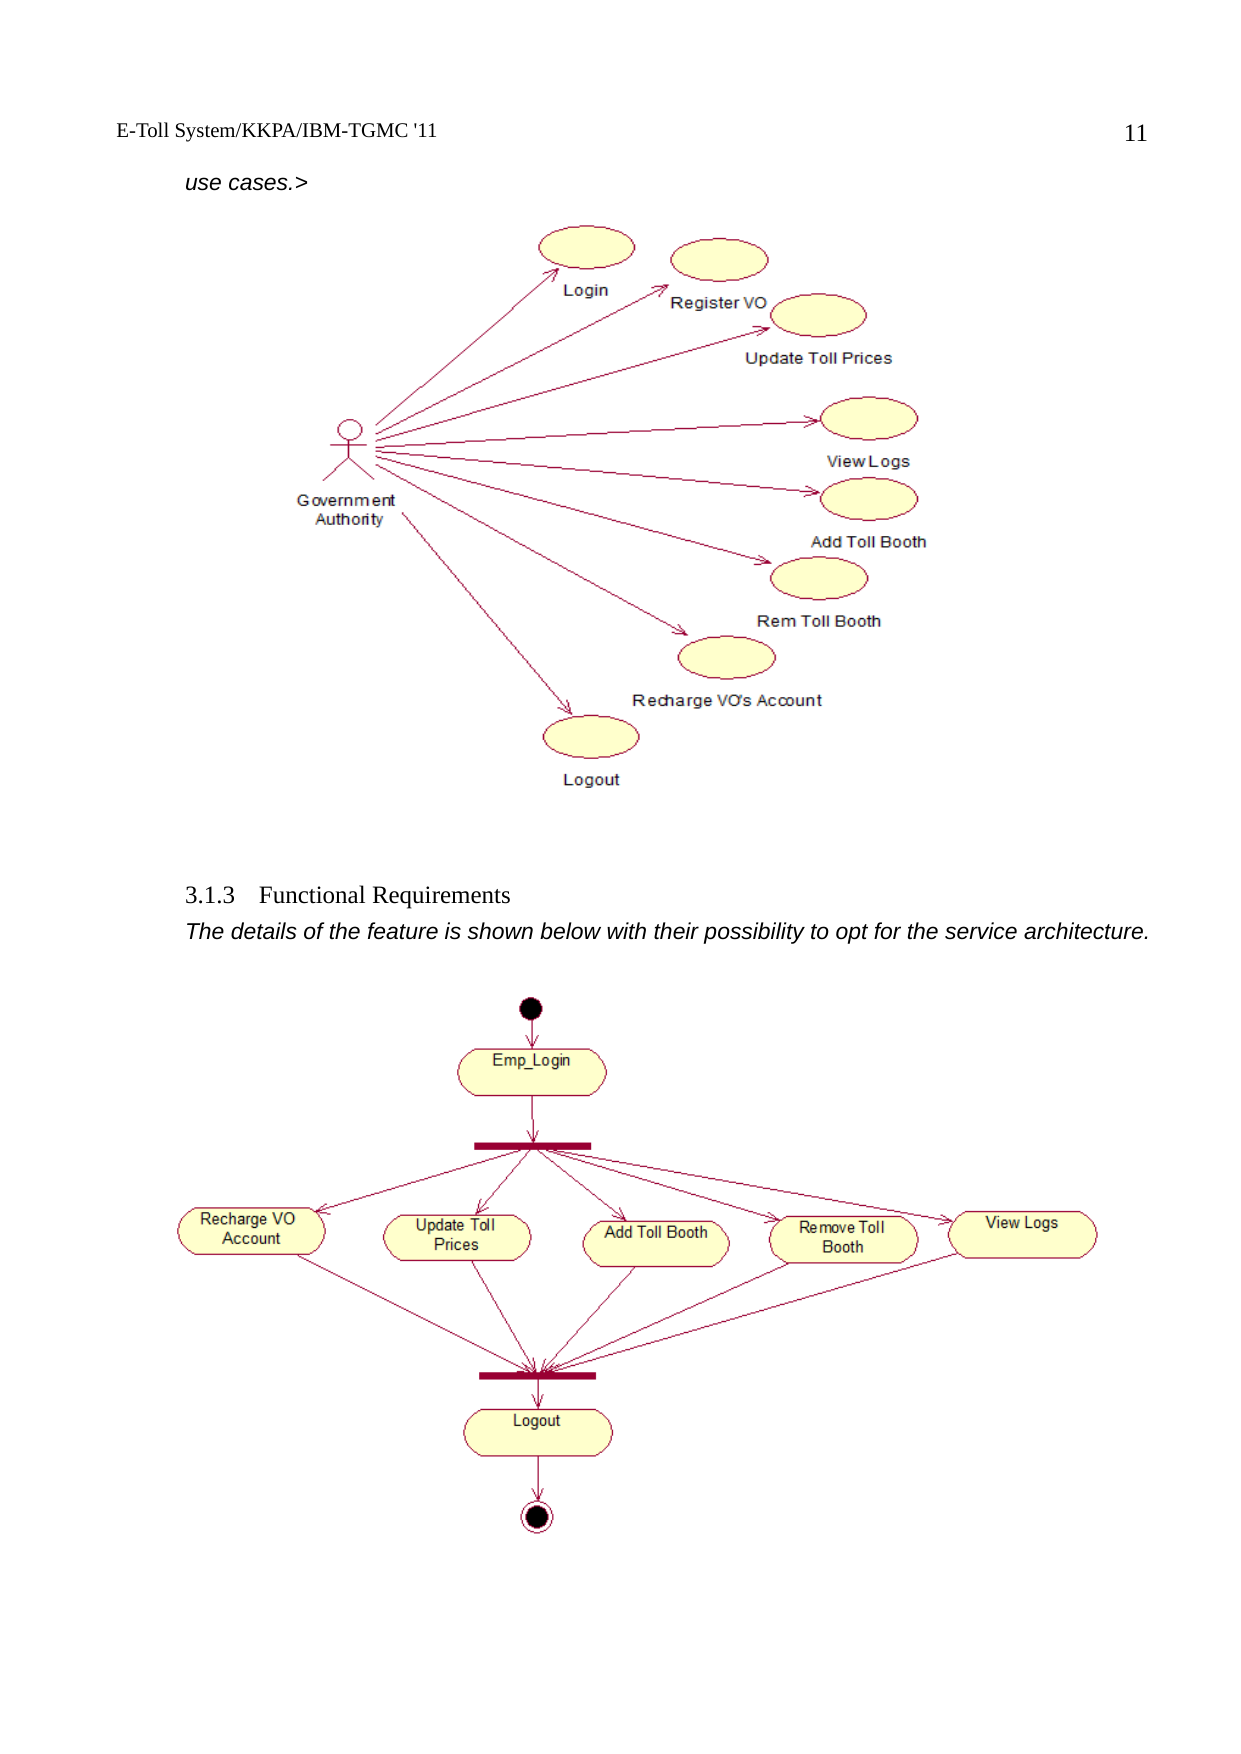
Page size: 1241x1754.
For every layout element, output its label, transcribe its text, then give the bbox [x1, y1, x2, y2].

text use cases.> [185, 172, 1165, 194]
text 3.1.3 Functional Requirements [185, 884, 1165, 909]
text The details of the feature is shown below with their possibility to opt for the service architecture. [185, 921, 1165, 944]
